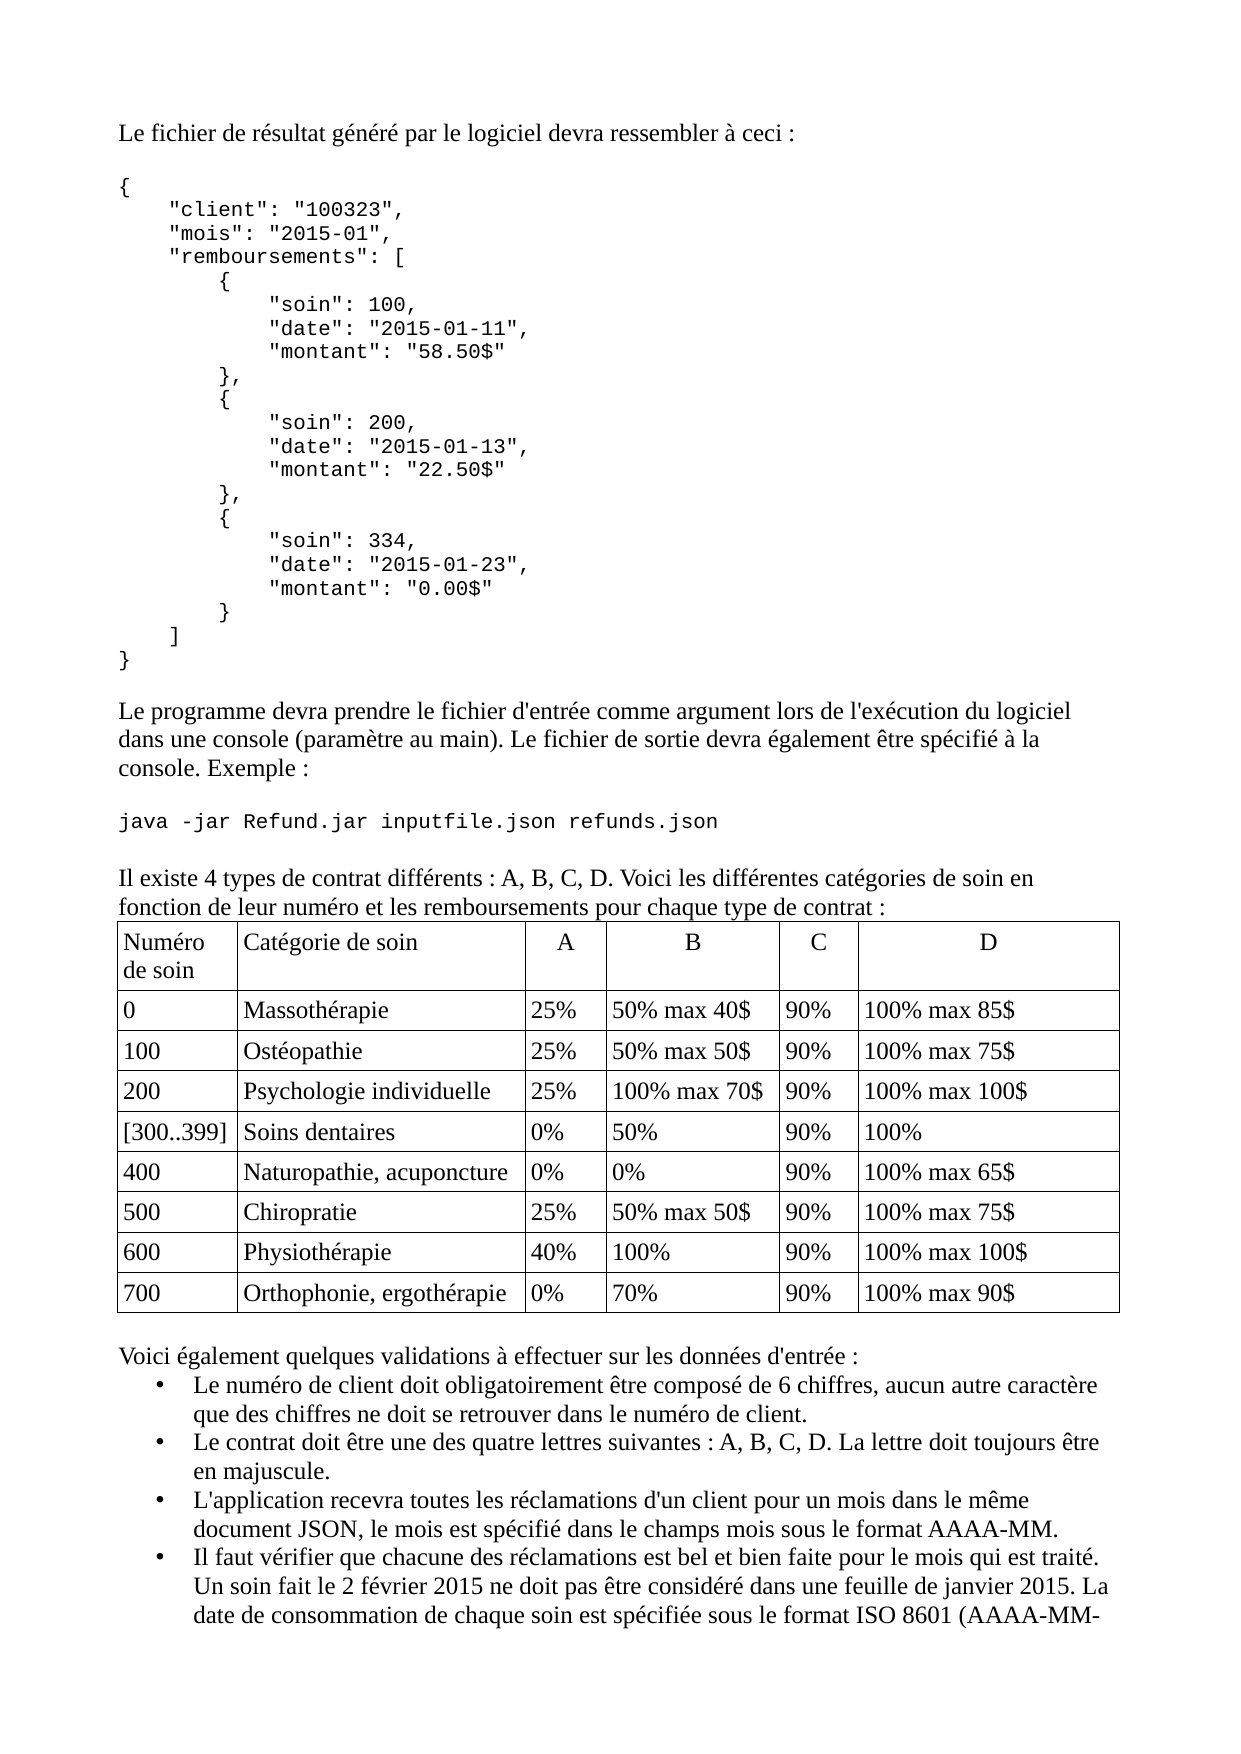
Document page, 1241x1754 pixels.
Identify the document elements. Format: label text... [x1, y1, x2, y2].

table_cell [300..399] [118, 1112, 237, 1151]
table_cell 100% max 75$ [859, 1192, 1119, 1232]
table_cell 90% [780, 1273, 858, 1312]
table_cell 50% max 50$ [607, 1192, 779, 1232]
text "montant": "58.50$" [118, 341, 1122, 365]
text { [118, 507, 1122, 530]
table_cell 90% [780, 1192, 858, 1232]
table_cell 200 [118, 1071, 237, 1111]
table_cell 100% [607, 1233, 779, 1272]
table_cell 40% [526, 1233, 606, 1272]
table_cell 100% max 65$ [859, 1152, 1119, 1191]
table_cell 90% [780, 1031, 858, 1070]
table_cell Massothérapie [238, 991, 525, 1030]
text "client": "100323", [118, 199, 1122, 223]
text "mois": "2015-01", [118, 223, 1122, 247]
list Il faut vérifier que chacune des réclamations est bel et bien faite pour le mois qui est traité. Un soin fait le 2 février 2015 ne doit pas être considéré dans une feuille de janvier 2015. La date de consommation de chaque soin est spécifiée sous le format ISO 8601 (AAAA-MM- [156, 1542, 1122, 1629]
text }, [118, 365, 1122, 388]
table_cell 100% max 100$ [859, 1233, 1119, 1272]
table_cell 25% [526, 1071, 606, 1111]
text } [118, 601, 1122, 625]
table_cell 100% max 100$ [859, 1071, 1119, 1111]
text }, [118, 483, 1122, 507]
text "soin": 100, [118, 294, 1122, 317]
text Le fichier de résultat généré par le logiciel devra ressembler à ceci : [118, 118, 1122, 147]
table_header C [780, 922, 858, 990]
table_cell Physiothérapie [238, 1233, 525, 1272]
table_cell 600 [118, 1233, 237, 1272]
table_cell Soins dentaires [238, 1112, 525, 1151]
text { [118, 388, 1122, 412]
table_cell 100% max 75$ [859, 1031, 1119, 1070]
table_cell 90% [780, 1233, 858, 1272]
table_cell 25% [526, 991, 606, 1030]
table_cell Chiropratie [238, 1192, 525, 1232]
table_header A [526, 922, 606, 990]
table_cell 70% [607, 1273, 779, 1312]
text "montant": "0.00$" [118, 578, 1122, 601]
table_header Catégorie de soin [238, 922, 525, 990]
table_cell 90% [780, 1071, 858, 1111]
list L'application recevra toutes les réclamations d'un client pour un mois dans le même document JSON, le mois est spécifié dans le champs mois sous le format AAAA-MM. [156, 1485, 1122, 1542]
table_cell 500 [118, 1192, 237, 1232]
text "soin": 200, [118, 412, 1122, 436]
list Le contrat doit être une des quatre lettres suivantes : A, B, C, D. La lettre doit toujours être en majuscule. [156, 1427, 1122, 1485]
text { [118, 176, 1122, 199]
table_cell 50% max 40$ [607, 991, 779, 1030]
table_cell 100% [859, 1112, 1119, 1151]
table_cell 100% max 70$ [607, 1071, 779, 1111]
table_cell 25% [526, 1192, 606, 1232]
table_cell 0% [607, 1152, 779, 1191]
text "date": "2015-01-23", [118, 554, 1122, 578]
table_cell 100 [118, 1031, 237, 1070]
text } [118, 648, 1122, 672]
text "soin": 334, [118, 530, 1122, 554]
table_cell 90% [780, 1152, 858, 1191]
text java -jar Refund.jar inputfile.json refunds.json [118, 811, 1122, 834]
table_cell 90% [780, 991, 858, 1030]
text "montant": "22.50$" [118, 459, 1122, 483]
text "date": "2015-01-11", [118, 317, 1122, 341]
table_cell Psychologie individuelle [238, 1071, 525, 1111]
table_cell 50% [607, 1112, 779, 1151]
text "date": "2015-01-13", [118, 436, 1122, 459]
text Il existe 4 types de contrat différents : A, B, C, D. Voici les différentes catégories de soin en fonction de leur numéro et les remboursements pour chaque type de contrat : [118, 863, 1122, 921]
text Le programme devra prendre le fichier d'entrée comme argument lors de l'exécution du logiciel dans une console (paramètre au main). Le fichier de sortie devra également être spécifié à la console. Exemple : [118, 696, 1122, 782]
table_cell 700 [118, 1273, 237, 1312]
table_cell Orthophonie, ergothérapie [238, 1273, 525, 1312]
text Voici également quelques validations à effectuer sur les données d'entrée : [118, 1341, 1122, 1370]
list Le numéro de client doit obligatoirement être composé de 6 chiffres, aucun autre caractère que des chiffres ne doit se retrouver dans le numéro de client. [156, 1370, 1122, 1427]
text "remboursements": [ [118, 247, 1122, 270]
table_cell 0 [118, 991, 237, 1030]
table_cell 0% [526, 1112, 606, 1151]
table_cell 25% [526, 1031, 606, 1070]
table_cell 100% max 85$ [859, 991, 1119, 1030]
table_cell 0% [526, 1152, 606, 1191]
table_cell 90% [780, 1112, 858, 1151]
table_cell Ostéopathie [238, 1031, 525, 1070]
table_header Numéro de soin [118, 922, 237, 990]
table_header B [607, 922, 779, 990]
table_cell 400 [118, 1152, 237, 1191]
table_cell Naturopathie, acuponcture [238, 1152, 525, 1191]
table_cell 50% max 50$ [607, 1031, 779, 1070]
table_cell 100% max 90$ [859, 1273, 1119, 1312]
text ] [118, 625, 1122, 648]
table_cell 0% [526, 1273, 606, 1312]
table_header D [859, 922, 1119, 990]
text { [118, 270, 1122, 294]
